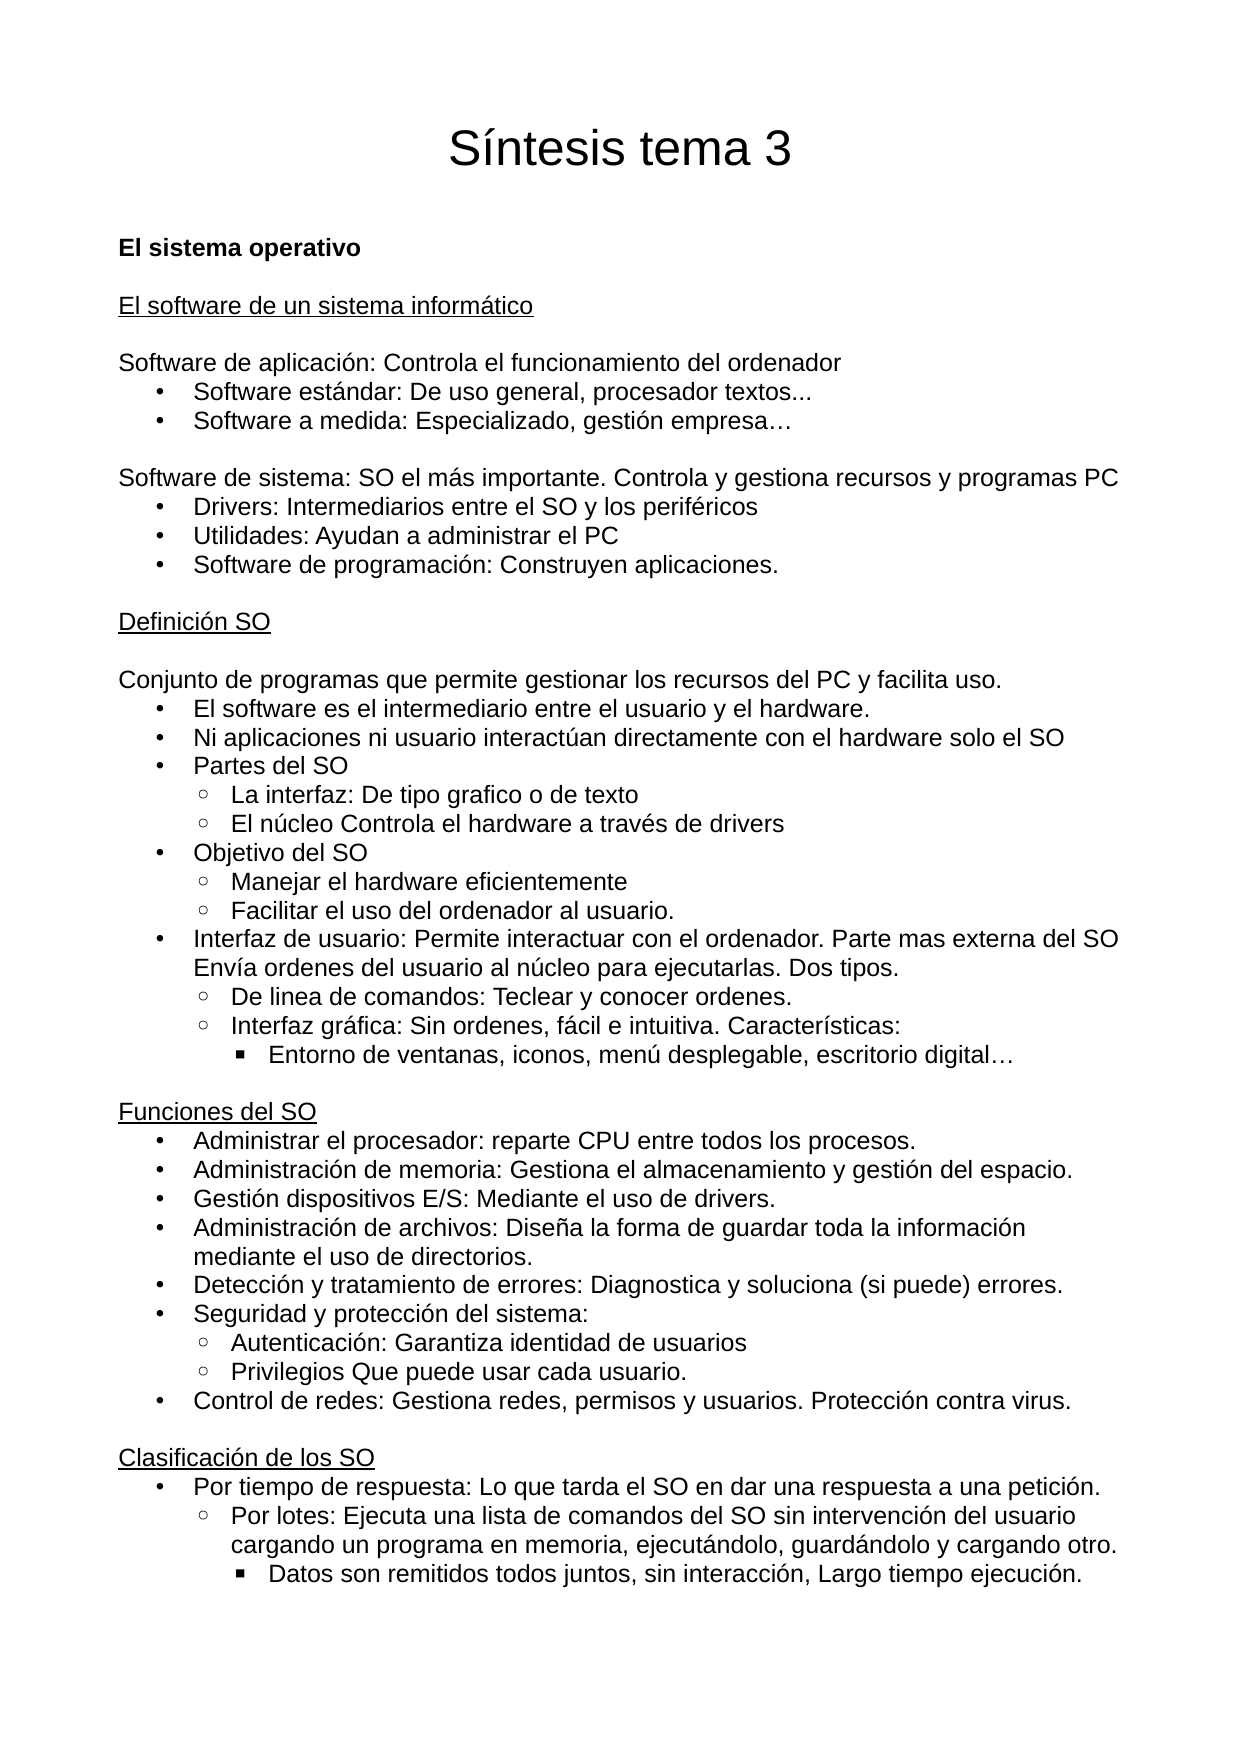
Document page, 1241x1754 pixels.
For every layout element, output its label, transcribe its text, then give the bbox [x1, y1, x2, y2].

list Control de redes: Gestiona redes, permisos y usuarios. Protección contra virus. [156, 1386, 1122, 1414]
list Partes del SO [156, 751, 1122, 780]
list Interfaz de usuario: Permite interactuar con el ordenador. Parte mas externa del SO Envía ordenes del usuario al núcleo para ejecutarlas. Dos tipos. [156, 924, 1122, 982]
list Software de programación: Construyen aplicaciones. [156, 550, 1122, 579]
list Gestión dispositivos E/S: Mediante el uso de drivers. [156, 1184, 1122, 1213]
list Entorno de ventanas, iconos, menú desplegable, escritorio digital… [231, 1040, 1122, 1069]
text Conjunto de programas que permite gestionar los recursos del PC y facilita uso. [118, 665, 1122, 694]
list Por tiempo de respuesta: Lo que tarda el SO en dar una respuesta a una petición. [156, 1472, 1122, 1501]
list Software a medida: Especializado, gestión empresa… [156, 406, 1122, 434]
text Definición SO [118, 607, 1122, 636]
text Clasificación de los SO [118, 1443, 1122, 1472]
text Software de sistema: SO el más importante. Controla y gestiona recursos y programas PC [118, 463, 1122, 492]
list Objetivo del SO [156, 838, 1122, 867]
list Privilegios Que puede usar cada usuario. [193, 1357, 1122, 1386]
list Autenticación: Garantiza identidad de usuarios [193, 1328, 1122, 1357]
text Funciones del SO [118, 1097, 1122, 1126]
list Por lotes: Ejecuta una lista de comandos del SO sin intervención del usuario cargando un programa en memoria, ejecutándolo, guardándolo y cargando otro. [193, 1501, 1122, 1558]
list Drivers: Intermediarios entre el SO y los periféricos [156, 492, 1122, 521]
list Facilitar el uso del ordenador al usuario. [193, 896, 1122, 924]
list Seguridad y protección del sistema: [156, 1299, 1122, 1328]
text El sistema operativo [118, 233, 1122, 262]
list De linea de comandos: Teclear y conocer ordenes. [193, 982, 1122, 1011]
list Software estándar: De uso general, procesador textos... [156, 377, 1122, 406]
list Detección y tratamiento de errores: Diagnostica y soluciona (si puede) errores. [156, 1270, 1122, 1299]
list Manejar el hardware eficientemente [193, 867, 1122, 896]
list Administrar el procesador: reparte CPU entre todos los procesos. [156, 1126, 1122, 1155]
list La interfaz: De tipo grafico o de texto [193, 780, 1122, 809]
list El software es el intermediario entre el usuario y el hardware. [156, 694, 1122, 722]
list El núcleo Controla el hardware a través de drivers [193, 809, 1122, 838]
list Ni aplicaciones ni usuario interactúan directamente con el hardware solo el SO [156, 722, 1122, 751]
list Datos son remitidos todos juntos, sin interacción, Largo tiempo ejecución. [231, 1558, 1122, 1587]
list Utilidades: Ayudan a administrar el PC [156, 521, 1122, 550]
list Administración de memoria: Gestiona el almacenamiento y gestión del espacio. [156, 1155, 1122, 1184]
text Síntesis tema 3 [118, 118, 1122, 176]
list Interfaz gráfica: Sin ordenes, fácil e intuitiva. Características: [193, 1011, 1122, 1040]
list Administración de archivos: Diseña la forma de guardar toda la información mediante el uso de directorios. [156, 1213, 1122, 1270]
text Software de aplicación: Controla el funcionamiento del ordenador [118, 348, 1122, 377]
text El software de un sistema informático [118, 291, 1122, 319]
